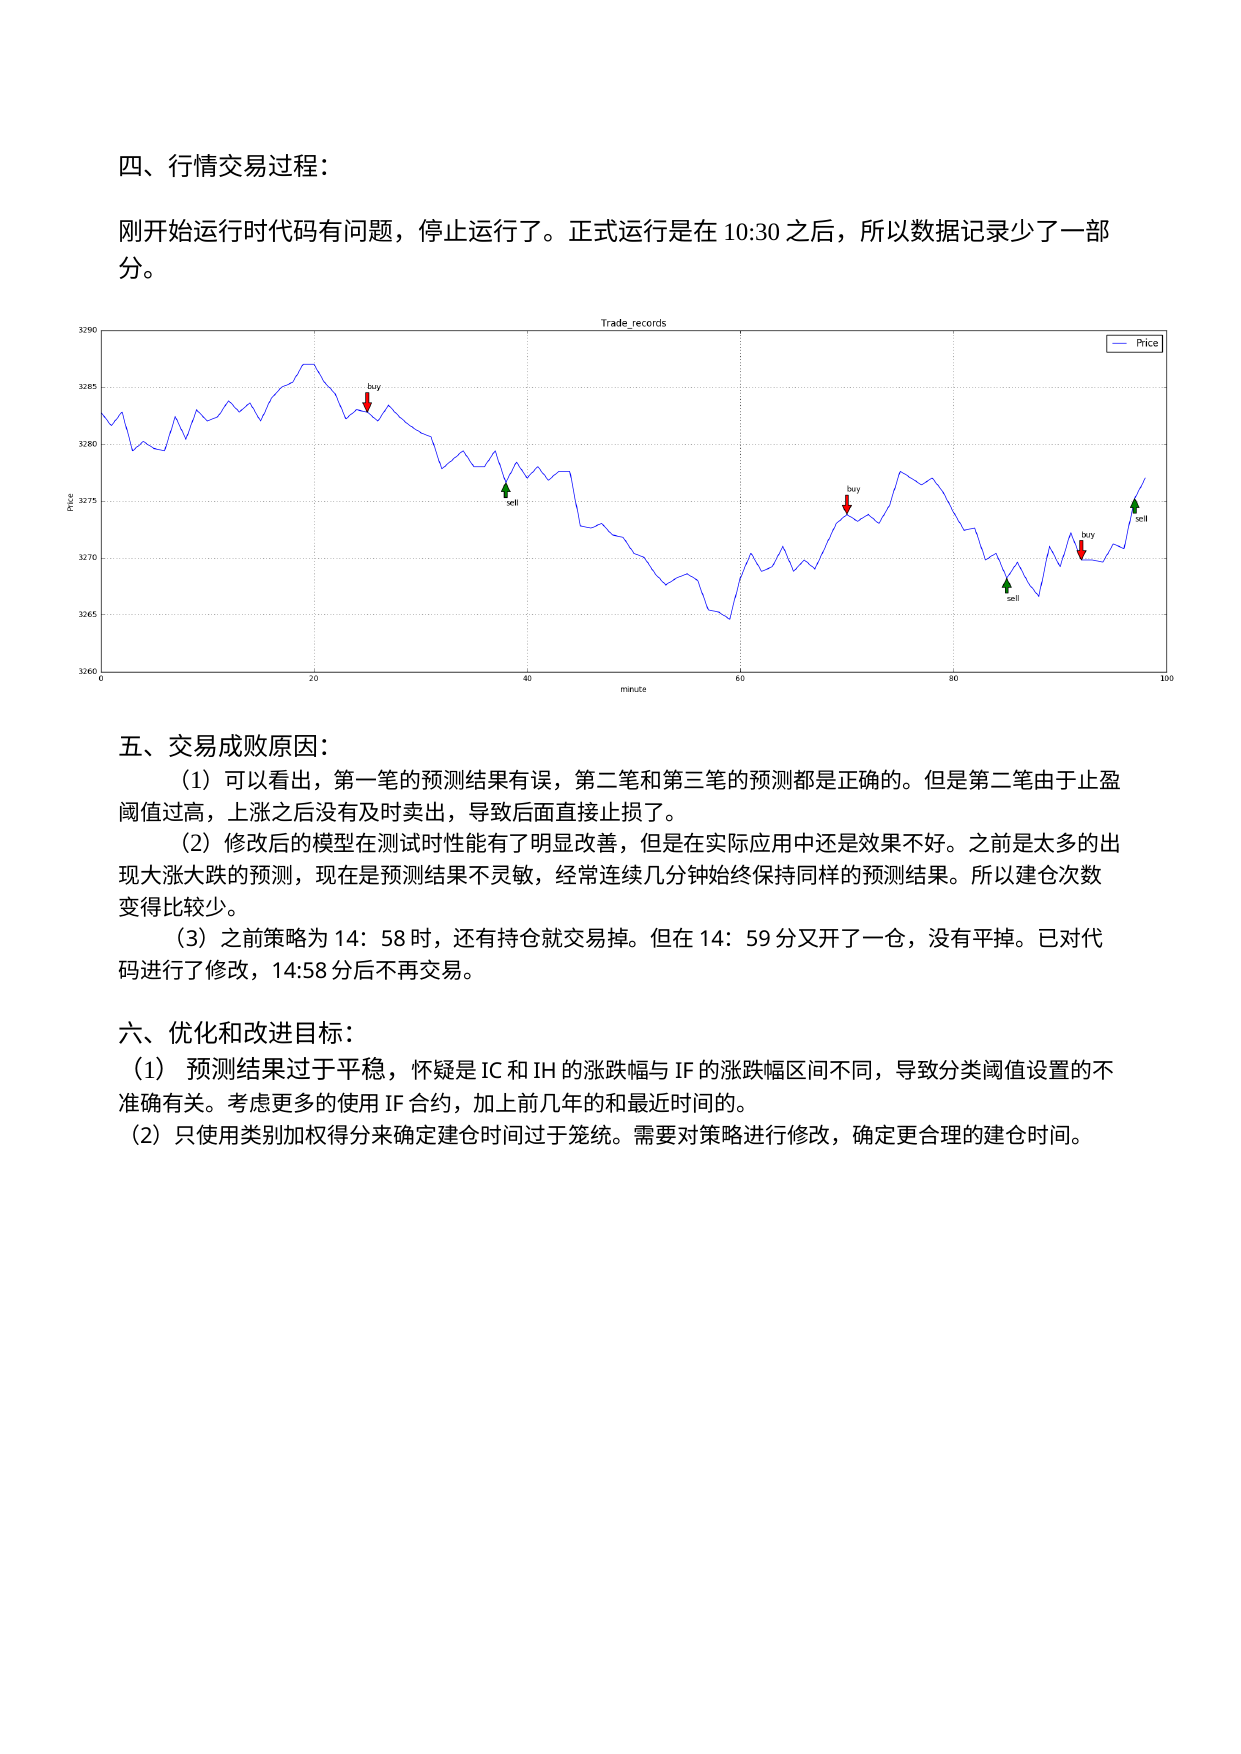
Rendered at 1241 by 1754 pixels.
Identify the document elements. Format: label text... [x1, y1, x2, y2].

text 六、优化和改进目标： [118, 1014, 1122, 1050]
text 四、行情交易过程： [118, 147, 1122, 183]
text （3）之前策略为14：58时，还有持仓就交易掉。但在14：59分又开了一仓，没有平掉。已对代码进行了修改，14:58分后不再交易。 [118, 921, 1122, 985]
text （1）可以看出，第一笔的预测结果有误，第二笔和第三笔的预测都是正确的。但是第二笔由于止盈阈值过高，上涨之后没有及时卖出，导致后面直接止损了。 [118, 763, 1122, 826]
text 刚开始运行时代码有问题，停止运行了。正式运行是在10:30之后，所以数据记录少了一部分。 [118, 212, 1122, 284]
text （2）只使用类别加权得分来确定建仓时间过于笼统。需要对策略进行修改，确定更合理的建仓时间。 [118, 1118, 1122, 1150]
picture [62, 313, 1179, 699]
text （2）修改后的模型在测试时性能有了明显改善，但是在实际应用中还是效果不好。之前是太多的出现大涨大跌的预测，现在是预测结果不灵敏，经常连续几分钟始终保持同样的预测结果。所以建仓次数变得比较少。 [118, 826, 1122, 921]
text 五、交易成败原因： [118, 727, 1122, 763]
text （1） 预测结果过于平稳，怀疑是IC和IH的涨跌幅与IF的涨跌幅区间不同，导致分类阈值设置的不准确有关。考虑更多的使用IF合约，加上前几年的和最近时间的。 [118, 1050, 1122, 1118]
